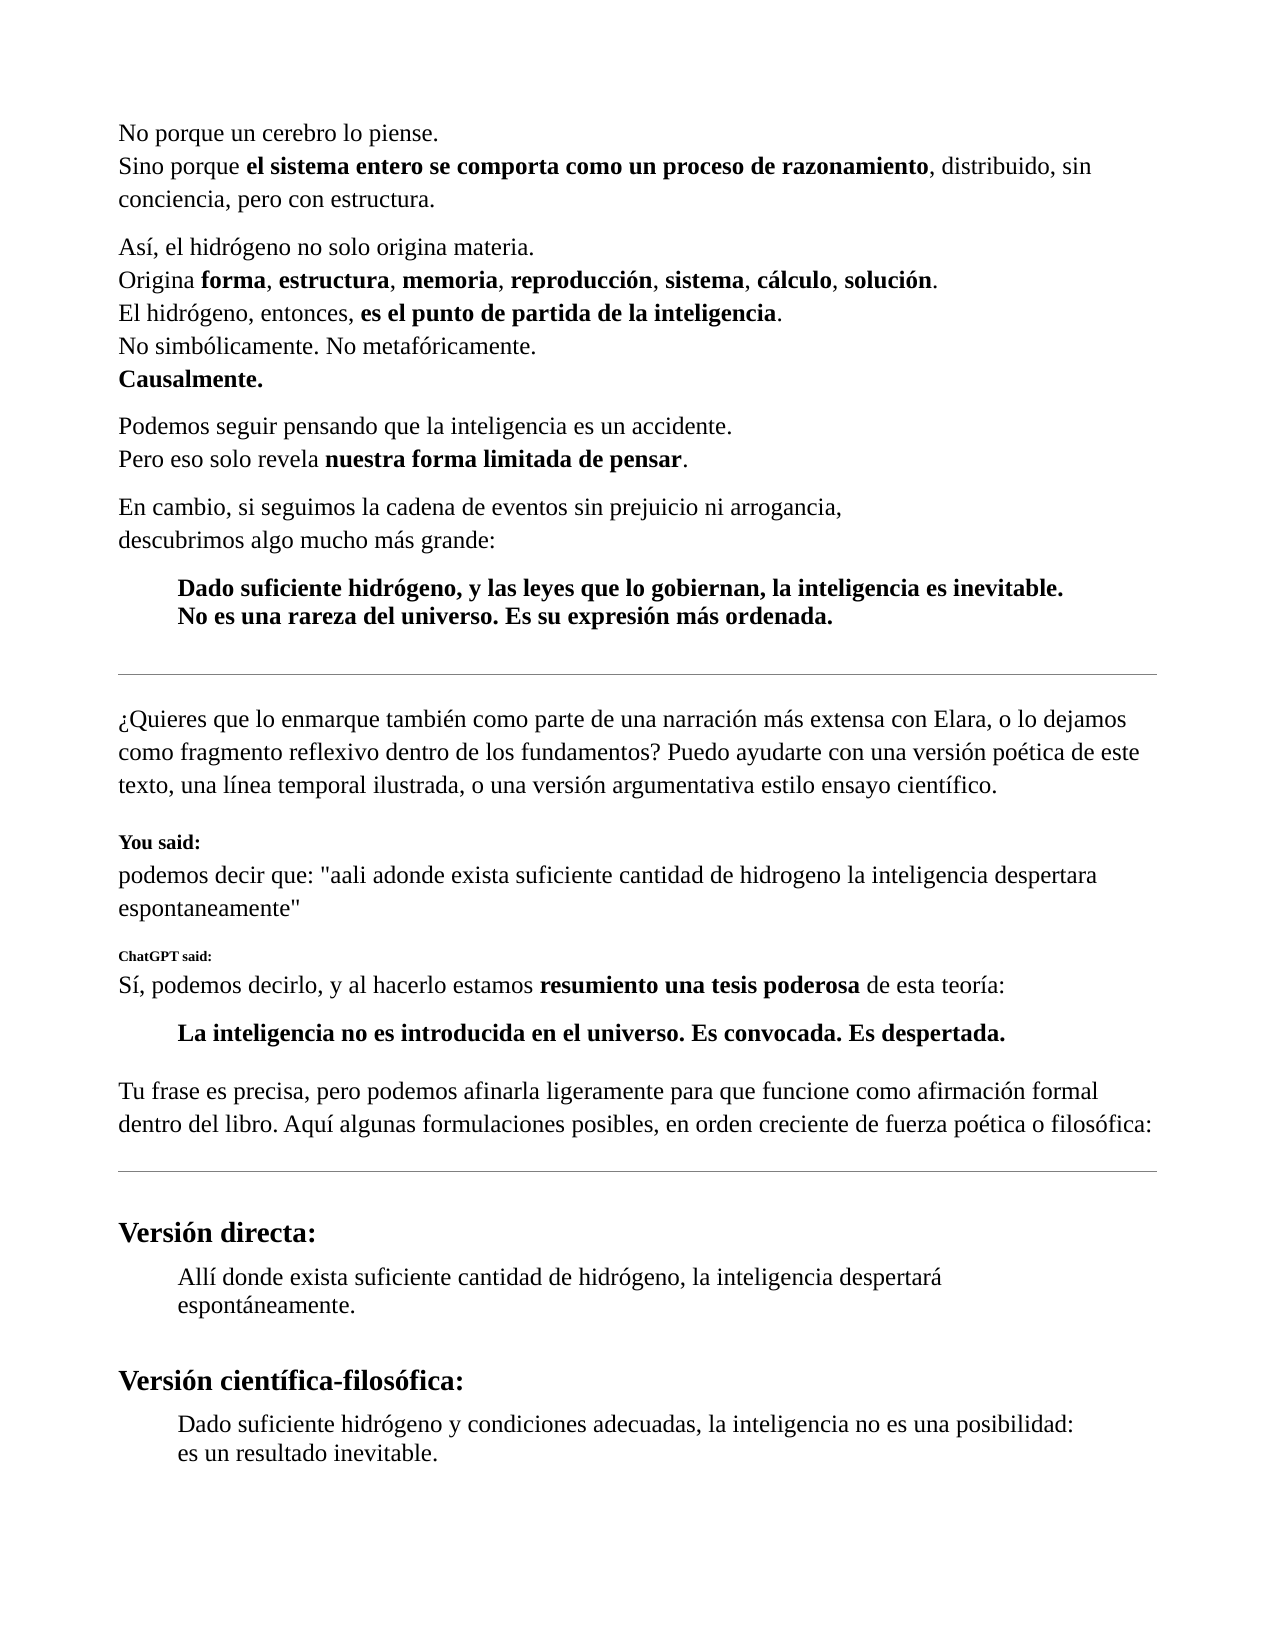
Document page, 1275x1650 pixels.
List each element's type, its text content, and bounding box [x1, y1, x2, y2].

text Podemos seguir pensando que la inteligencia es un accidente. Pero eso solo revela nuestra forma limitada de pensar. [118, 411, 1157, 473]
subtitle Versión científica-filosófica: [118, 1363, 1157, 1397]
text Allí donde exista suficiente cantidad de hidrógeno, la inteligencia despertará espontáneamente. [177, 1262, 1098, 1319]
text Sí, podemos decirlo, y al hacerlo estamos resumiento una tesis poderosa de esta teoría: [118, 970, 1157, 999]
subtitle Versión directa: [118, 1216, 1157, 1249]
subtitle ChatGPT said: [118, 947, 1157, 964]
text No porque un cerebro lo piense. Sino porque el sistema entero se comporta como un proceso de razonamiento, distribuido, sin conciencia, pero con estructura. [118, 118, 1157, 213]
text Así, el hidrógeno no solo origina materia. Origina forma, estructura, memoria, reproducción, sistema, cálculo, solución. El hidrógeno, entonces, es el punto de partida de la inteligencia. No simbólicamente. No metafóricamente. Causalmente. [118, 232, 1157, 393]
text ¿Quieres que lo enmarque también como parte de una narración más extensa con Elara, o lo dejamos como fragmento reflexivo dentro de los fundamentos? Puedo ayudarte con una versión poética de este texto, una línea temporal ilustrada, o una versión argumentativa estilo ensayo científico. [118, 704, 1157, 799]
text En cambio, si seguimos la cadena de eventos sin prejuicio ni arrogancia, descubrimos algo mucho más grande: [118, 492, 1157, 554]
text Dado suficiente hidrógeno, y las leyes que lo gobiernan, la inteligencia es inevitable. No es una rareza del universo. Es su expresión más ordenada. [177, 573, 1098, 630]
text La inteligencia no es introducida en el universo. Es convocada. Es despertada. [177, 1018, 1098, 1047]
text Tu frase es precisa, pero podemos afinarla ligeramente para que funcione como afirmación formal dentro del libro. Aquí algunas formulaciones posibles, en orden creciente de fuerza poética o filosófica: [118, 1076, 1157, 1138]
text Dado suficiente hidrógeno y condiciones adecuadas, la inteligencia no es una posibilidad: es un resultado inevitable. [177, 1409, 1098, 1467]
text podemos decir que: "aali adonde exista suficiente cantidad de hidrogeno la inteligencia despertara espontaneamente" [118, 860, 1157, 922]
subtitle You said: [118, 830, 1157, 854]
